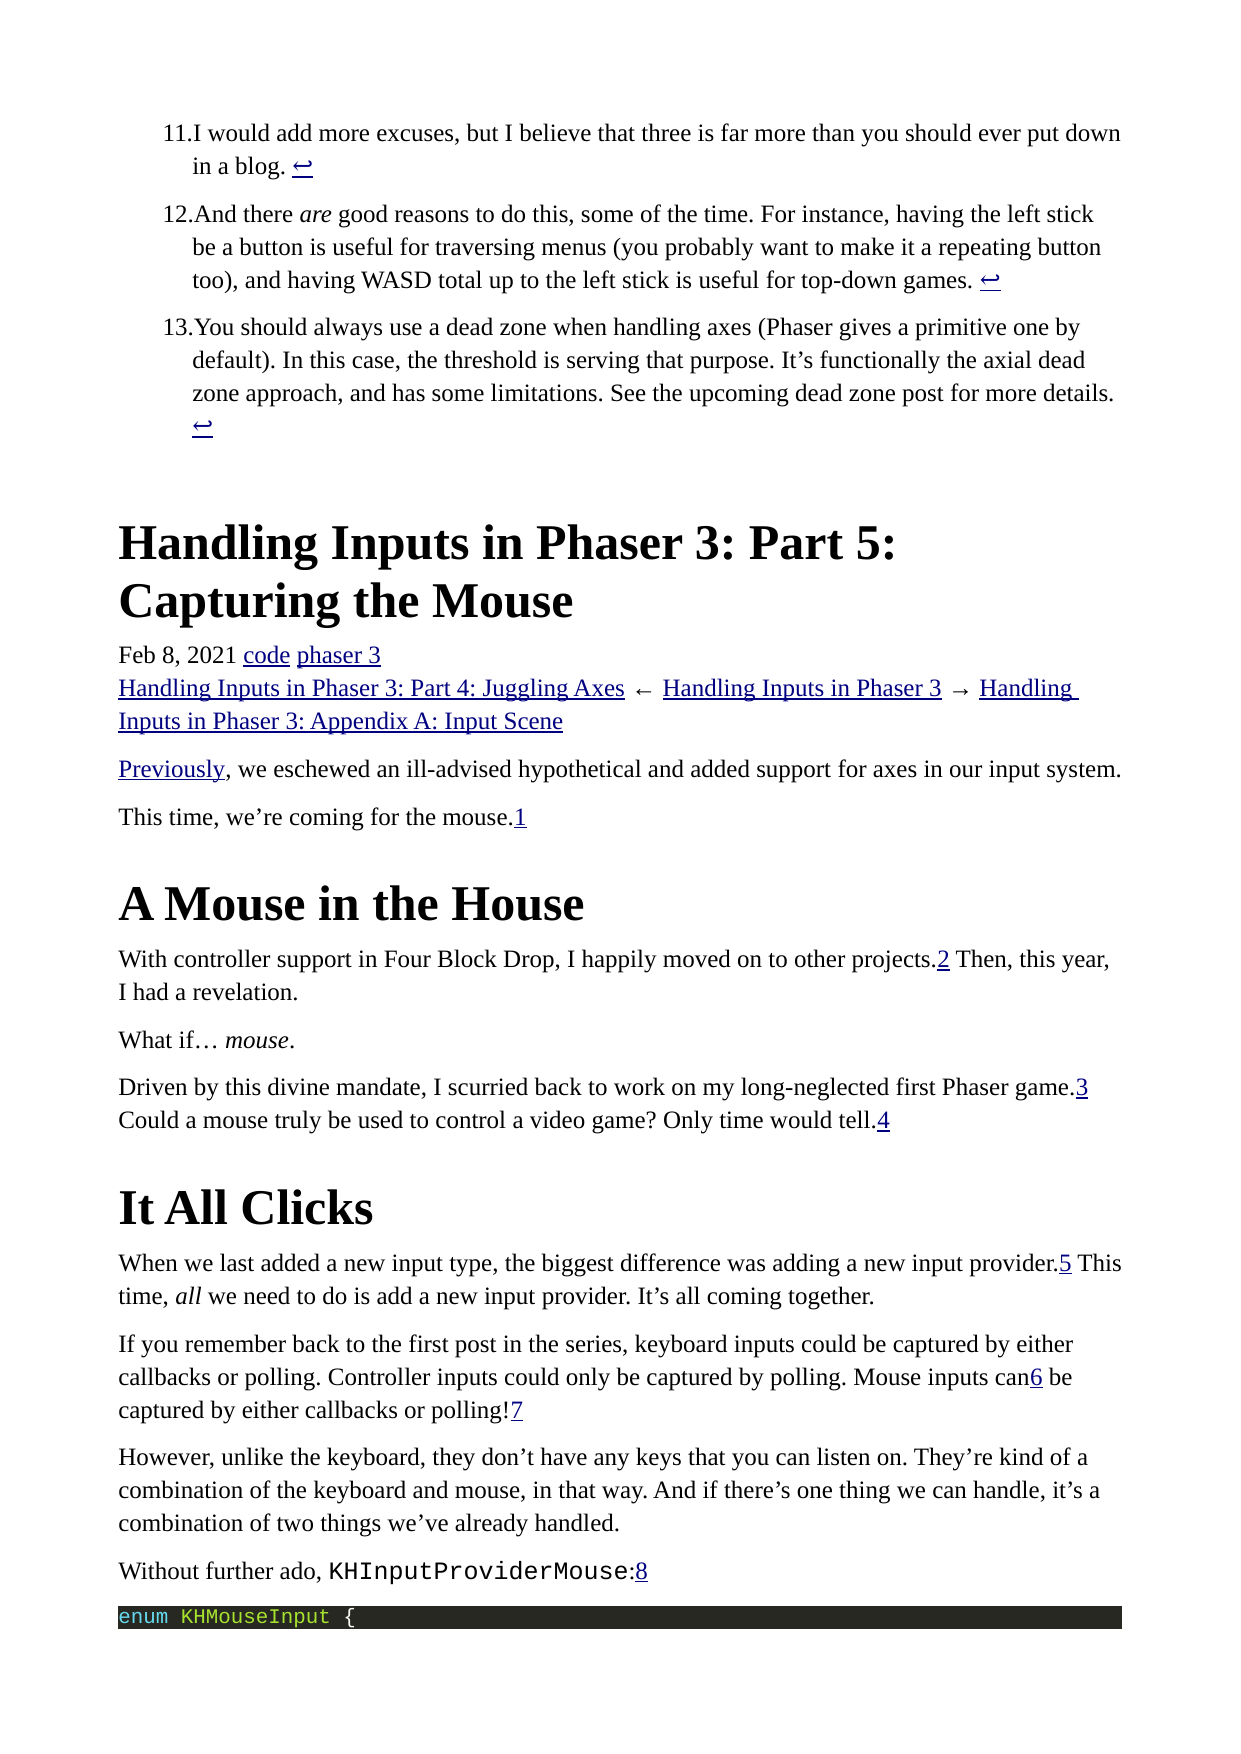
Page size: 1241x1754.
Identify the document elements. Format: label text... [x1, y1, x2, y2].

text Handling Inputs in Phaser 3: Part 4: Juggling Axes ← Handling Inputs in Phaser 3 → Handling Inputs in Phaser 3: Appendix A: Input Scene [118, 673, 1122, 735]
subtitle A Mouse in the House [118, 874, 1122, 932]
list I would add more excuses, but I believe that three is far more than you should ever put down in a blog. ↩︎ [162, 118, 1122, 180]
text Without further ado, KHInputProviderMouse:8 [118, 1556, 1122, 1587]
text This time, we’re coming for the mouse.1 [118, 802, 1122, 830]
text Feb 8, 2021 code phaser 3 [118, 640, 1122, 669]
text Driven by this divine mandate, I scurried back to work on my long-neglected first Phaser game.3 Could a mouse truly be used to control a video game? Only time would tell.4 [118, 1072, 1122, 1134]
list You should always use a dead zone when handling axes (Phaser gives a primitive one by default). In this case, the threshold is serving that purpose. It’s functionally the axial dead zone approach, and has some limitations. See the upcoming dead zone post for more details. ↩︎ [162, 312, 1122, 440]
subtitle It All Clicks [118, 1178, 1122, 1236]
text What if… mouse. [118, 1025, 1122, 1053]
list And there are good reasons to do this, some of the time. For instance, having the left stick be a button is useful for traversing menus (you probably want to make it a repeating button too), and having WASD total up to the left stick is useful for top-down games. ↩︎ [162, 199, 1122, 293]
text Previously, we eschewed an ill-advised hypothetical and added support for axes in our input system. [118, 754, 1122, 783]
text With controller support in Four Block Drop, I happily moved on to other projects.2 Then, this year, I had a revelation. [118, 944, 1122, 1006]
text When we last added a new input type, the biggest difference was adding a new input provider.5 This time, all we need to do is add a new input provider. It’s all coming together. [118, 1248, 1122, 1310]
subtitle Handling Inputs in Phaser 3: Part 5: Capturing the Mouse [118, 513, 1122, 628]
text If you remember back to the first post in the series, keyboard inputs could be captured by either callbacks or polling. Controller inputs could only be captured by polling. Mouse inputs can6 be captured by either callbacks or polling!7 [118, 1329, 1122, 1423]
text However, unlike the keyboard, they don’t have any keys that you can listen on. They’re kind of a combination of the keyboard and mouse, in that way. And if there’s one thing we can handle, it’s a combination of two things we’ve already handled. [118, 1442, 1122, 1537]
text enum KHMouseInput { [118, 1606, 1122, 1629]
